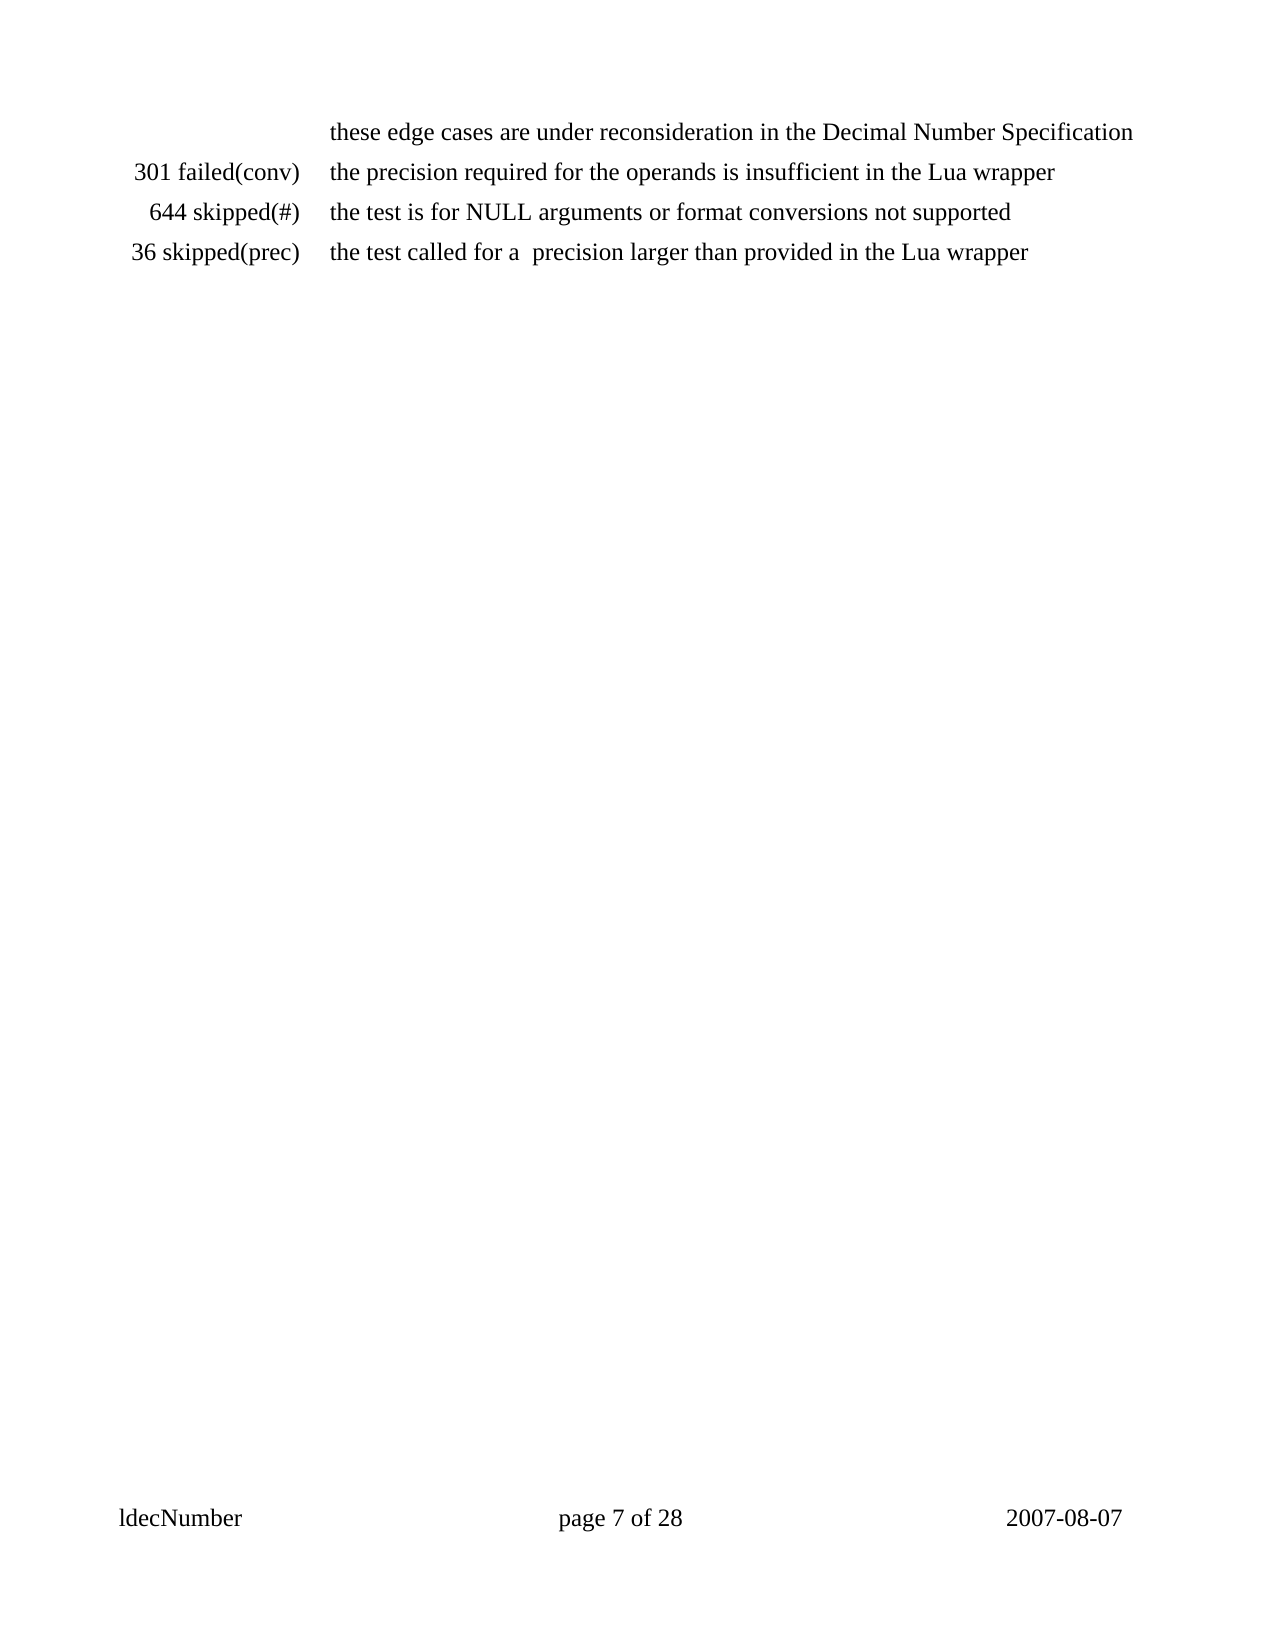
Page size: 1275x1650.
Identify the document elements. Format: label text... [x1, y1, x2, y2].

text 644 skipped(#) the test is for NULL arguments or format conversions not supported [118, 198, 1156, 226]
text 301 failed(conv) the precision required for the operands is insufficient in the Lua wrapper [118, 158, 1156, 186]
text 36 skipped(prec) the test called for a precision larger than provided in the Lua wrapper [118, 238, 1156, 265]
text these edge cases are under reconsideration in the Decimal Number Specification [118, 118, 1156, 146]
